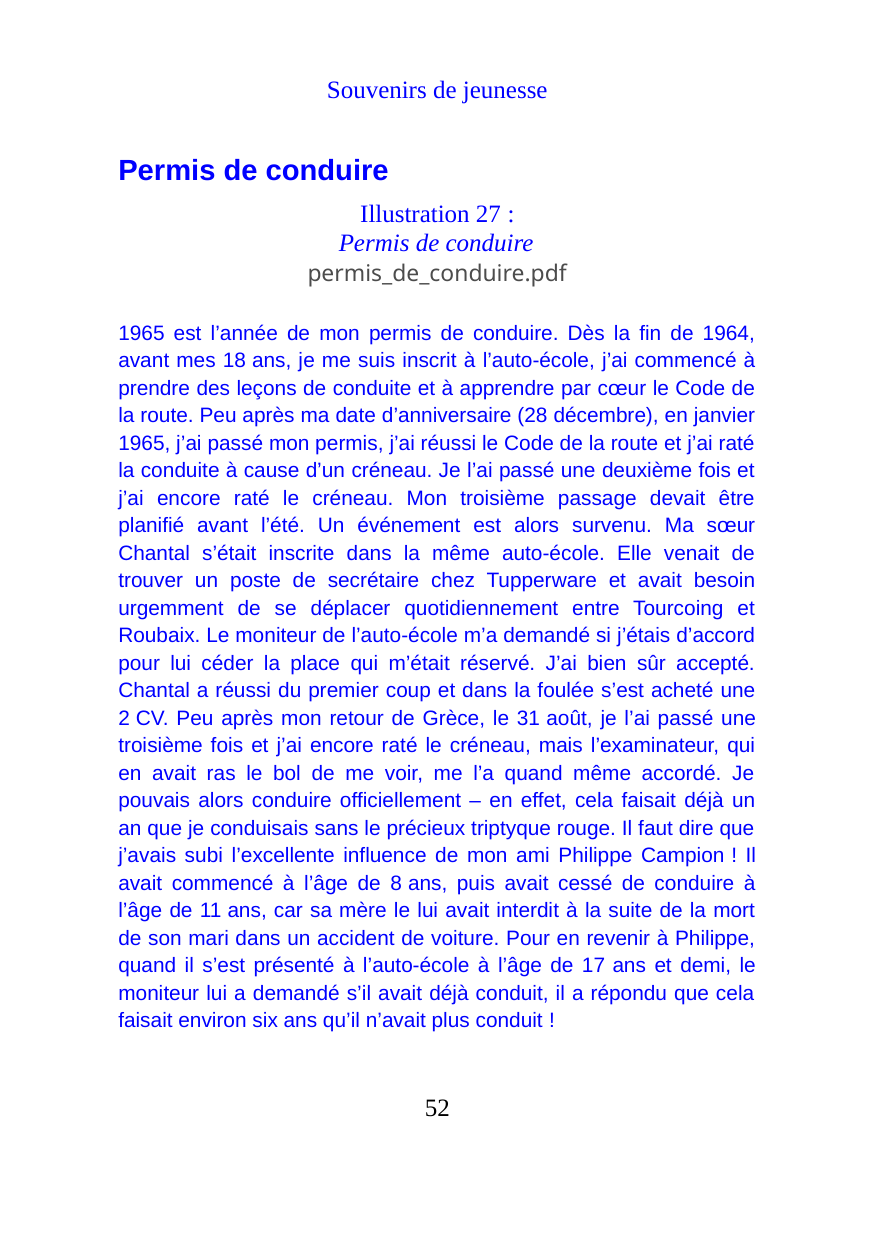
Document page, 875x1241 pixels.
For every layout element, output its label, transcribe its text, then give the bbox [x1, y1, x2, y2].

text Illustration 27 : [118, 199, 756, 228]
subtitle Permis de conduire [118, 153, 756, 187]
text permis_de_conduire.pdf [118, 257, 756, 288]
text Permis de conduire [118, 228, 756, 257]
text 1965 est l’année de mon permis de conduire. Dès la fin de 1964, avant mes 18 ans, je me suis inscrit à l’auto-école, j’ai commencé à prendre des leçons de conduite et à apprendre par cœur le Code de la route. Peu après ma date d’anniversaire (28 décembre), en janvier 1965, j’ai passé mon permis, j’ai réussi le Code de la route et j’ai raté la conduite à cause d’un créneau. Je l’ai passé une deuxième fois et j’ai encore raté le créneau. Mon troisième passage devait être planifié avant l’été. Un événement est alors survenu. Ma sœur Chantal s’était inscrite dans la même auto-école. Elle venait de trouver un poste de secrétaire chez Tupperware et avait besoin urgemment de se déplacer quotidiennement entre Tourcoing et Roubaix. Le moniteur de l’auto-école m’a demandé si j’étais d’accord pour lui céder la place qui m’était réservé. J’ai bien sûr accepté. Chantal a réussi du premier coup et dans la foulée s’est acheté une 2 CV. Peu après mon retour de Grèce, le 31 août, je l’ai passé une troisième fois et j’ai encore raté le créneau, mais l’examinateur, qui en avait ras le bol de me voir, me l’a quand même accordé. Je pouvais alors conduire officiellement – en effet, cela faisait déjà un an que je conduisais sans le précieux triptyque rouge. Il faut dire que j’avais subi l’excellente influence de mon ami Philippe Campion ! Il avait commencé à l’âge de 8 ans, puis avait cessé de conduire à l’âge de 11 ans, car sa mère le lui avait interdit à la suite de la mort de son mari dans un accident de voiture. Pour en revenir à Philippe, quand il s’est présenté à l’auto-école à l’âge de 17 ans et demi, le moniteur lui a demandé s’il avait déjà conduit, il a répondu que cela faisait environ six ans qu’il n’avait plus conduit ! [118, 320, 756, 1032]
